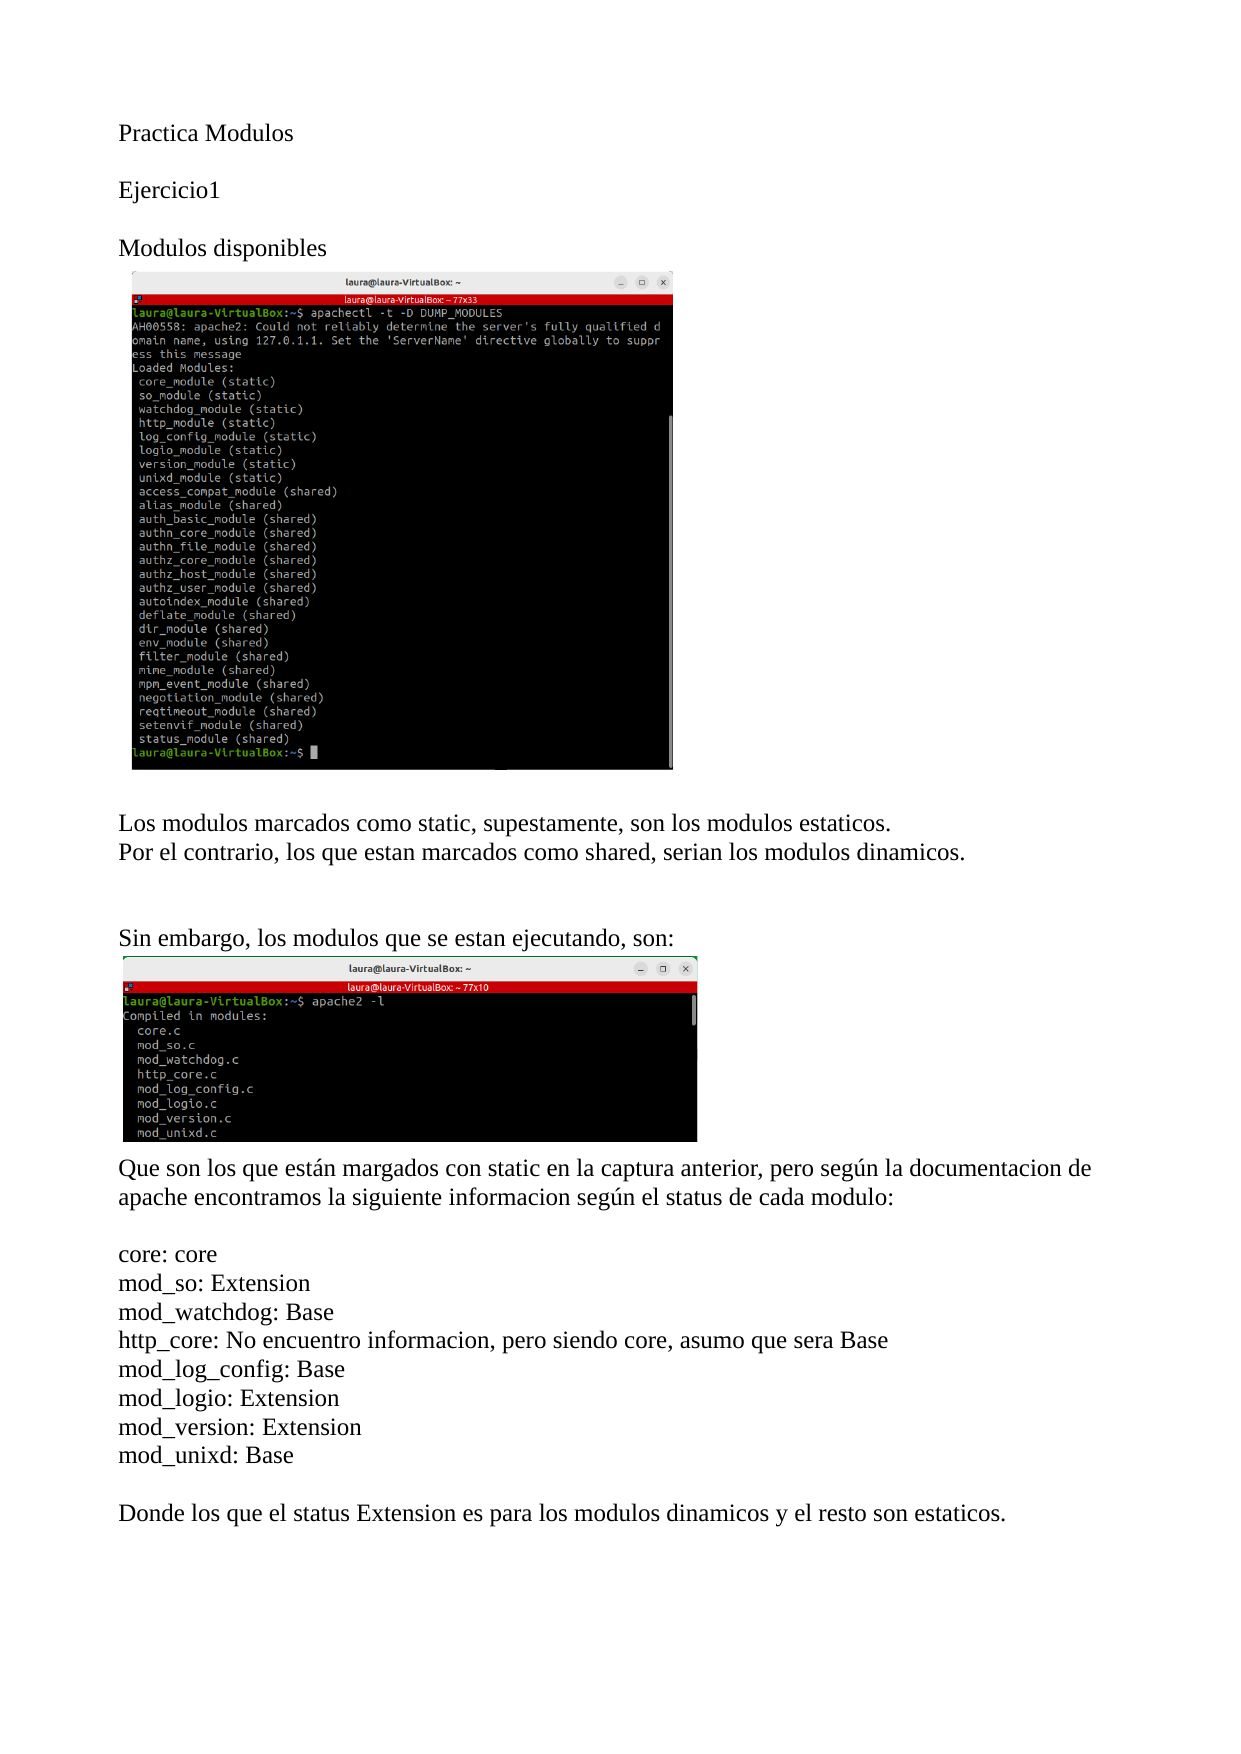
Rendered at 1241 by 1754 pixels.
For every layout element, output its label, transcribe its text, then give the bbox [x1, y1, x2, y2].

text Los modulos marcados como static, supestamente, son los modulos estaticos. [118, 808, 1122, 837]
picture [131, 271, 673, 770]
text mod_logio: Extension [118, 1383, 1122, 1412]
text Sin embargo, los modulos que se estan ejecutando, son: [118, 923, 1122, 952]
text Por el contrario, los que estan marcados como shared, serian los modulos dinamicos. [118, 837, 1122, 866]
text mod_log_config: Base [118, 1354, 1122, 1383]
text Modulos disponibles [118, 233, 1122, 262]
text Que son los que están margados con static en la captura anterior, pero según la documentacion de apache encontramos la siguiente informacion según el status de cada modulo: [118, 1153, 1122, 1211]
picture [123, 956, 698, 1142]
text mod_so: Extension [118, 1268, 1122, 1297]
text mod_unixd: Base [118, 1441, 1122, 1469]
text Donde los que el status Extension es para los modulos dinamicos y el resto son estaticos. [118, 1498, 1122, 1527]
text http_core: No encuentro informacion, pero siendo core, asumo que sera Base [118, 1326, 1122, 1354]
text Ejercicio1 [118, 176, 1122, 204]
text Practica Modulos [118, 118, 1122, 147]
text core: core [118, 1239, 1122, 1268]
text mod_watchdog: Base [118, 1297, 1122, 1326]
text mod_version: Extension [118, 1412, 1122, 1441]
